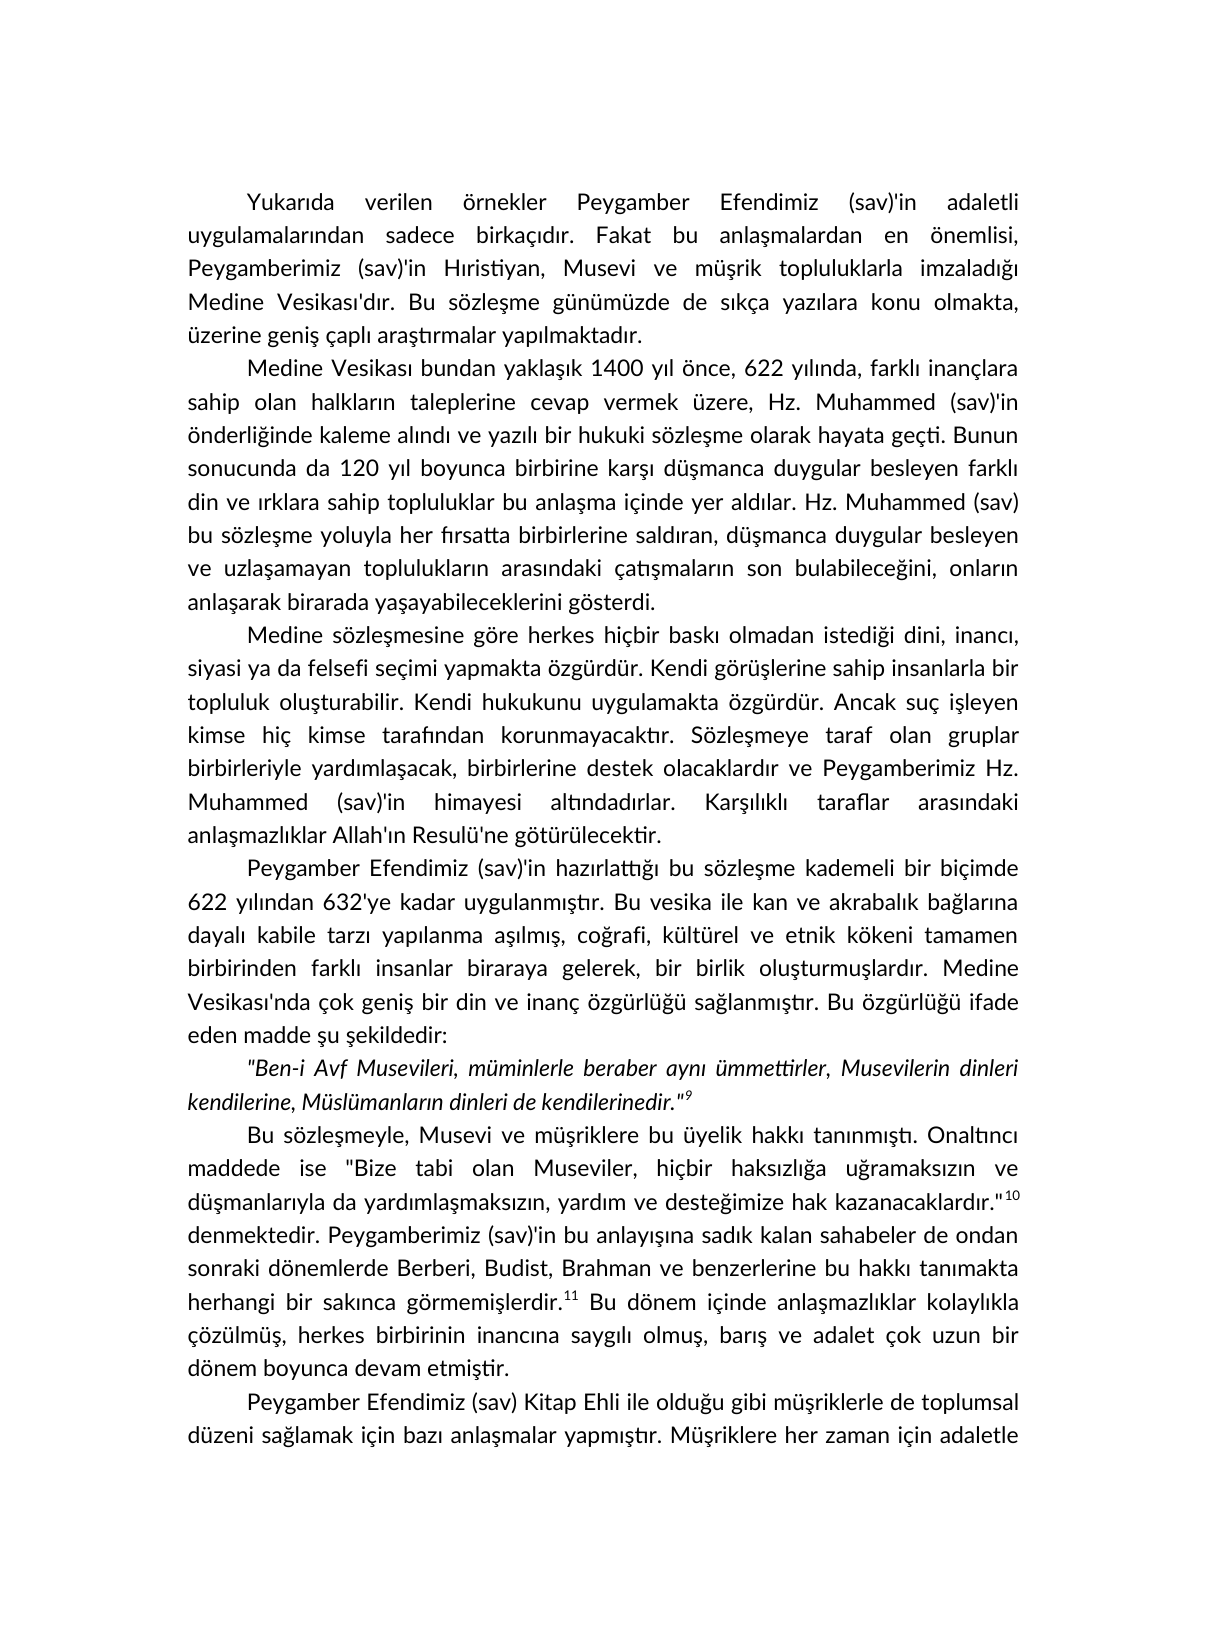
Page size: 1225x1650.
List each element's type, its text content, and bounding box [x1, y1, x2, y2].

text Yukarıda verilen örnekler Peygamber Efendimiz (sav)'in adaletli uygulamalarından sadece birkaçıdır. Fakat bu anlaşmalardan en önemlisi, Peygamberimiz (sav)'in Hıristiyan, Musevi ve müşrik topluluklarla imzaladığı Medine Vesikası'dır. Bu sözleşme günümüzde de sıkça yazılara konu olmakta, üzerine geniş çaplı araştırmalar yapılmaktadır. [187, 183, 1020, 350]
text Peygamber Efendimiz (sav)'in hazırlattığı bu sözleşme kademeli bir biçimde 622 yılından 632'ye kadar uygulanmıştır. Bu vesika ile kan ve akrabalık bağlarına dayalı kabile tarzı yapılanma aşılmış, coğrafi, kültürel ve etnik kökeni tamamen birbirinden farklı insanlar biraraya gelerek, bir birlik oluşturmuşlardır. Medine Vesikası'nda çok geniş bir din ve inanç özgürlüğü sağlanmıştır. Bu özgürlüğü ifade eden madde şu şekildedir: [187, 850, 1020, 1050]
text "Ben-i Avf Musevileri, müminlerle beraber aynı ümmettirler, Musevilerin dinleri kendilerine, Müslümanların dinleri de kendilerinedir."9 [187, 1050, 1020, 1117]
text Bu sözleşmeyle, Musevi ve müşriklere bu üyelik hakkı tanınmıştı. Onaltıncı maddede ise "Bize tabi olan Museviler, hiçbir haksızlığa uğramaksızın ve düşmanlarıyla da yardımlaşmaksızın, yardım ve desteğimize hak kazanacaklardır."10 denmektedir. Peygamberimiz (sav)'in bu anlayışına sadık kalan sahabeler de ondan sonraki dönemlerde Berberi, Budist, Brahman ve benzerlerine bu hakkı tanımakta herhangi bir sakınca görmemişlerdir.11 Bu dönem içinde anlaşmazlıklar kolaylıkla çözülmüş, herkes birbirinin inancına saygılı olmuş, barış ve adalet çok uzun bir dönem boyunca devam etmiştir. [187, 1117, 1020, 1383]
text Medine Vesikası bundan yaklaşık 1400 yıl önce, 622 yılında, farklı inançlara sahip olan halkların taleplerine cevap vermek üzere, Hz. Muhammed (sav)'in önderliğinde kaleme alındı ve yazılı bir hukuki sözleşme olarak hayata geçti. Bunun sonucunda da 120 yıl boyunca birbirine karşı düşmanca duygular besleyen farklı din ve ırklara sahip topluluklar bu anlaşma içinde yer aldılar. Hz. Muhammed (sav) bu sözleşme yoluyla her fırsatta birbirlerine saldıran, düşmanca duygular besleyen ve uzlaşamayan toplulukların arasındaki çatışmaların son bulabileceğini, onların anlaşarak birarada yaşayabileceklerini gösterdi. [187, 350, 1020, 617]
text Medine sözleşmesine göre herkes hiçbir baskı olmadan istediği dini, inancı, siyasi ya da felsefi seçimi yapmakta özgürdür. Kendi görüşlerine sahip insanlarla bir topluluk oluşturabilir. Kendi hukukunu uygulamakta özgürdür. Ancak suç işleyen kimse hiç kimse tarafından korunmayacaktır. Sözleşmeye taraf olan gruplar birbirleriyle yardımlaşacak, birbirlerine destek olacaklardır ve Peygamberimiz Hz. Muhammed (sav)'in himayesi altındadırlar. Karşılıklı taraflar arasındaki anlaşmazlıklar Allah'ın Resulü'ne götürülecektir. [187, 617, 1020, 850]
text Peygamber Efendimiz (sav) Kitap Ehli ile olduğu gibi müşriklerle de toplumsal düzeni sağlamak için bazı anlaşmalar yapmıştır. Müşriklere her zaman için adaletle [187, 1383, 1020, 1450]
